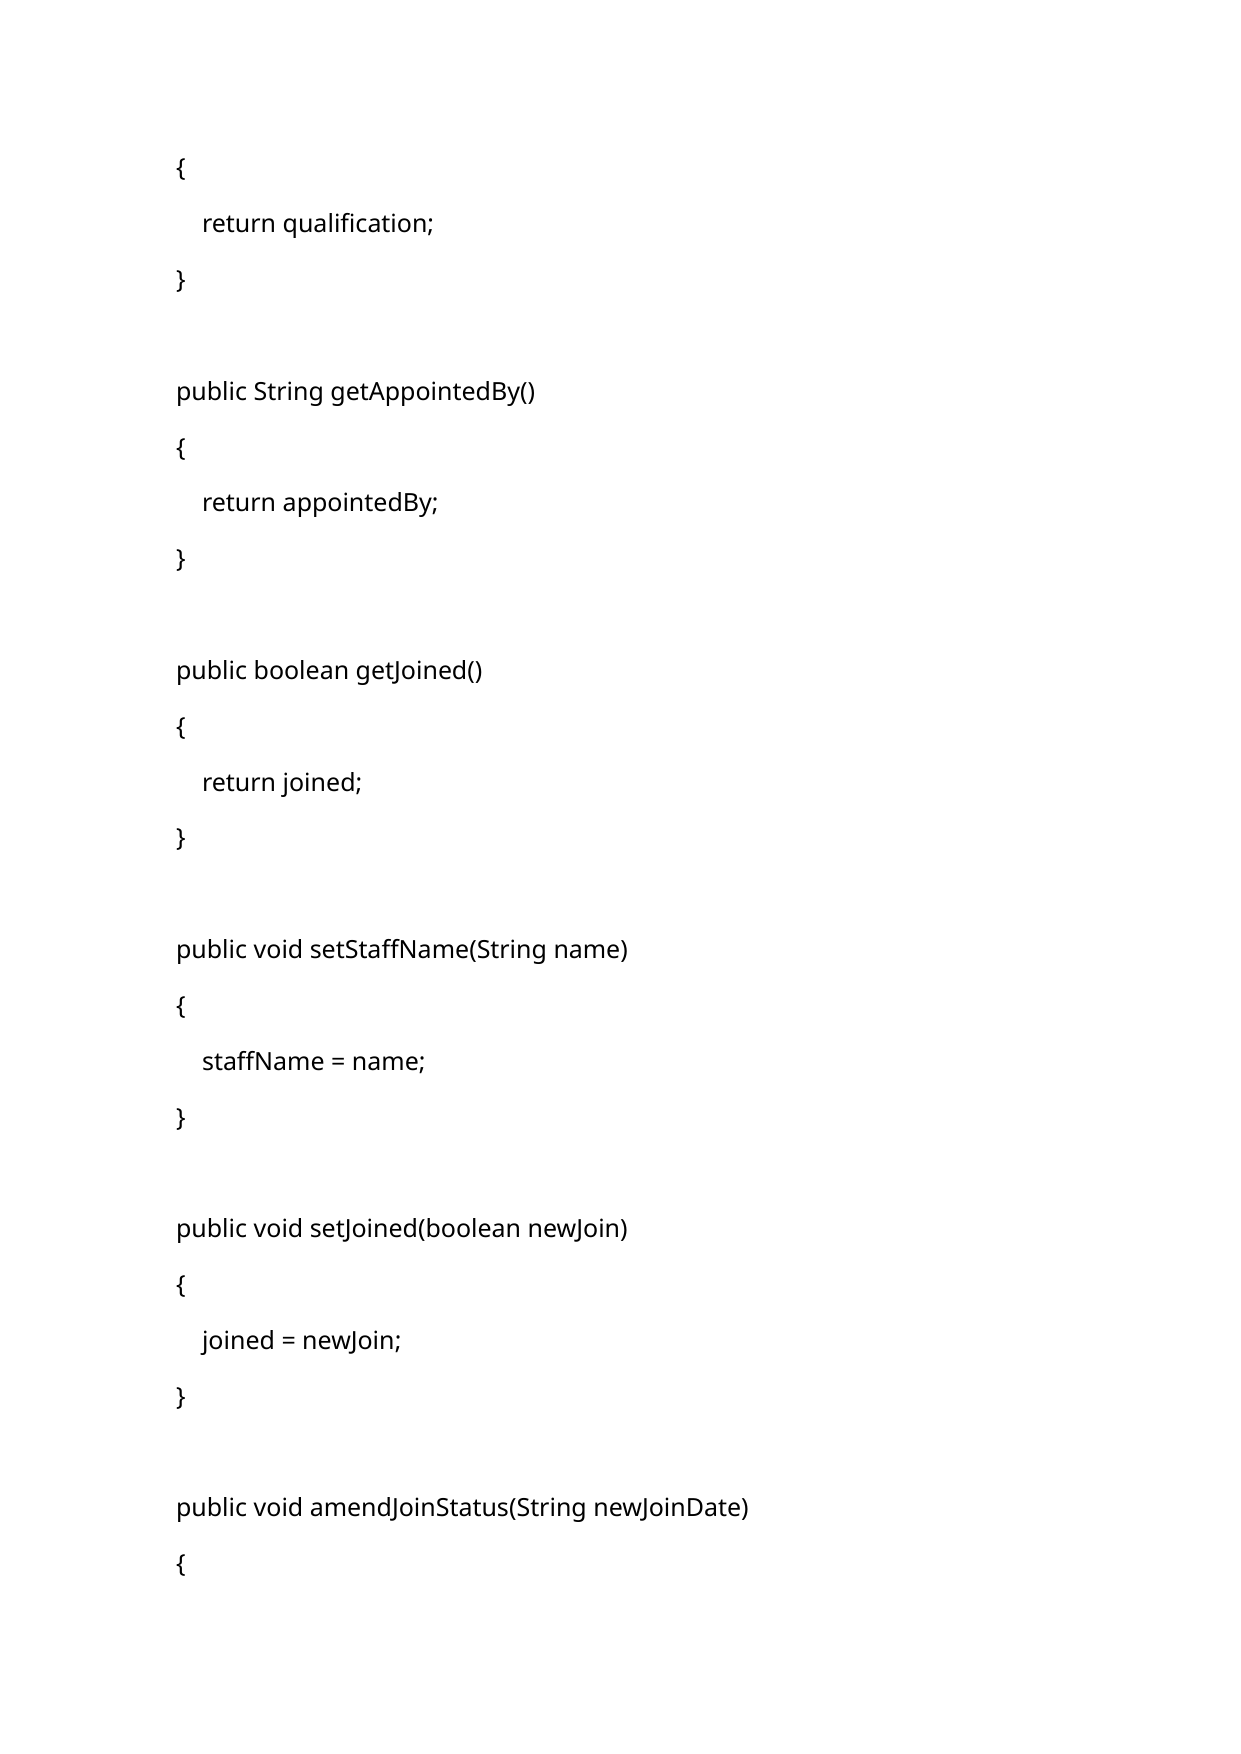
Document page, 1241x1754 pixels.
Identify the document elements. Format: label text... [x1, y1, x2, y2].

text { [150, 429, 1090, 463]
text joined = newJoin; [150, 1322, 1090, 1357]
text public boolean getJoined() [150, 652, 1090, 687]
text } [150, 820, 1090, 854]
text { [150, 1267, 1090, 1301]
text return appointedBy; [150, 485, 1090, 519]
text } [150, 541, 1090, 575]
text } [150, 1378, 1090, 1412]
text { [150, 1546, 1090, 1580]
text public void setJoined(boolean newJoin) [150, 1211, 1090, 1245]
text return joined; [150, 764, 1090, 798]
text { [150, 150, 1090, 184]
text return qualification; [150, 206, 1090, 240]
text public void amendJoinStatus(String newJoinDate) [150, 1490, 1090, 1524]
text public void setStaffName(String name) [150, 932, 1090, 966]
text { [150, 708, 1090, 742]
text public String getAppointedBy() [150, 373, 1090, 407]
text } [150, 1099, 1090, 1133]
text { [150, 987, 1090, 1022]
text } [150, 262, 1090, 296]
text staffName = name; [150, 1043, 1090, 1077]
